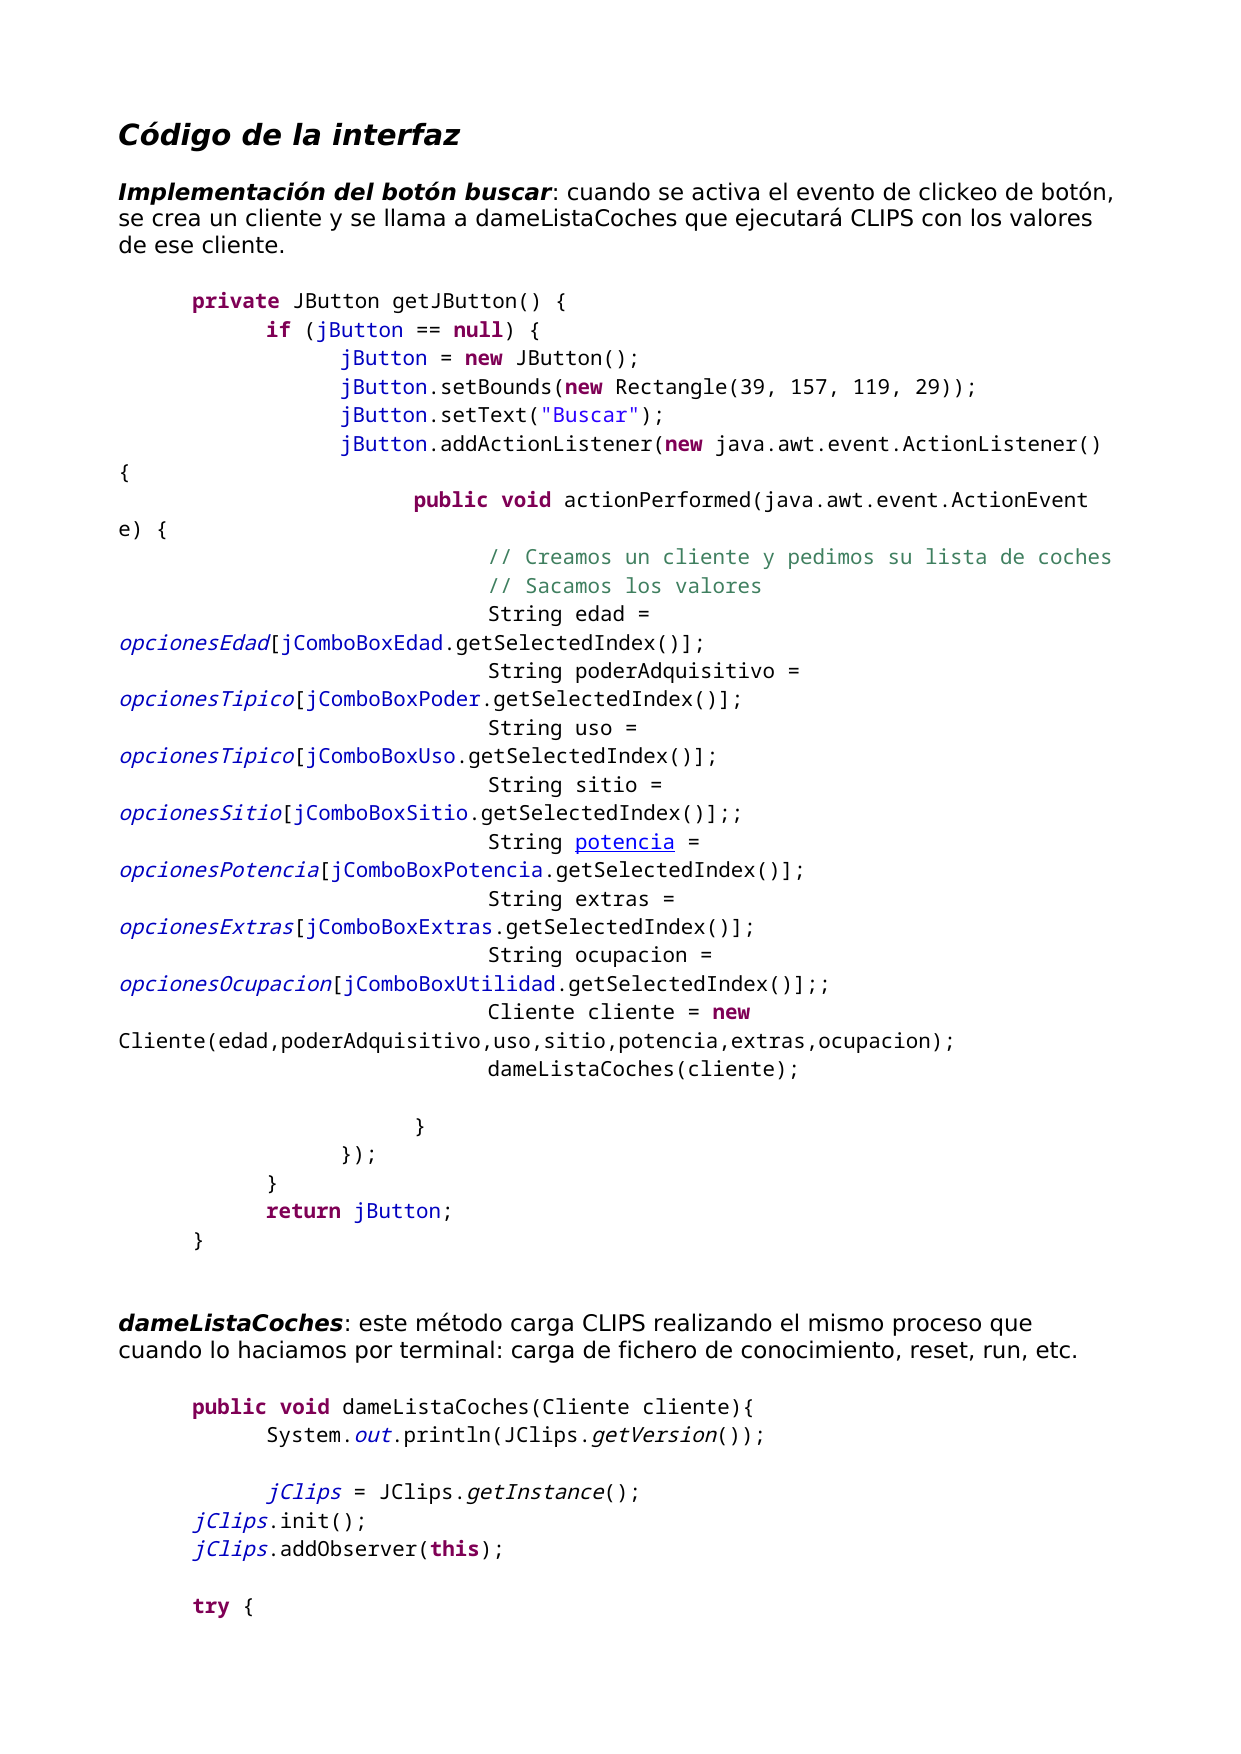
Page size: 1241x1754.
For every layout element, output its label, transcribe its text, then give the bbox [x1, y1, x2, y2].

text } [118, 1225, 1122, 1253]
text try { [118, 1591, 1122, 1619]
text String edad = opcionesEdad[jComboBoxEdad.getSelectedIndex()]; [118, 599, 1122, 656]
text Implementación del botón buscar: cuando se activa el evento de clickeo de botón, se crea un cliente y se llama a dameListaCoches que ejecutará CLIPS con los valores de ese cliente. [118, 179, 1122, 259]
text // Sacamos los valores [118, 571, 1122, 599]
text // Creamos un cliente y pedimos su lista de coches [118, 542, 1122, 571]
text String poderAdquisitivo = opcionesTipico[jComboBoxPoder.getSelectedIndex()]; [118, 656, 1122, 713]
text jButton.setBounds(new Rectangle(39, 157, 119, 29)); [118, 372, 1122, 400]
text Código de la interfaz [118, 118, 1122, 152]
text Cliente cliente = new Cliente(edad,poderAdquisitivo,uso,sitio,potencia,extras,ocupacion); [118, 997, 1122, 1054]
text System.out.println(JClips.getVersion()); [118, 1420, 1122, 1449]
text String uso = opcionesTipico[jComboBoxUso.getSelectedIndex()]; [118, 713, 1122, 770]
text dameListaCoches(cliente); [118, 1054, 1122, 1083]
text }); [118, 1139, 1122, 1168]
text public void actionPerformed(java.awt.event.ActionEvent e) { [118, 486, 1122, 542]
text private JButton getJButton() { [118, 286, 1122, 315]
text jButton.setText("Buscar"); [118, 400, 1122, 429]
text String extras = opcionesExtras[jComboBoxExtras.getSelectedIndex()]; [118, 884, 1122, 941]
text return jButton; [118, 1196, 1122, 1225]
text public void dameListaCoches(Cliente cliente){ [118, 1392, 1122, 1420]
text jButton.addActionListener(new java.awt.event.ActionListener() { [118, 429, 1122, 486]
text jClips.init(); [118, 1506, 1122, 1534]
text } [118, 1168, 1122, 1196]
text if (jButton == null) { [118, 315, 1122, 343]
text String potencia = opcionesPotencia[jComboBoxPotencia.getSelectedIndex()]; [118, 827, 1122, 884]
text String sitio = opcionesSitio[jComboBoxSitio.getSelectedIndex()];; [118, 770, 1122, 827]
text jButton = new JButton(); [118, 343, 1122, 372]
text } [118, 1111, 1122, 1139]
text dameListaCoches: este método carga CLIPS realizando el mismo proceso que cuando lo haciamos por terminal: carga de fichero de conocimiento, reset, run, etc. [118, 1310, 1122, 1363]
text String ocupacion = opcionesOcupacion[jComboBoxUtilidad.getSelectedIndex()];; [118, 941, 1122, 997]
text jClips = JClips.getInstance(); [118, 1477, 1122, 1506]
text jClips.addObserver(this); [118, 1534, 1122, 1563]
